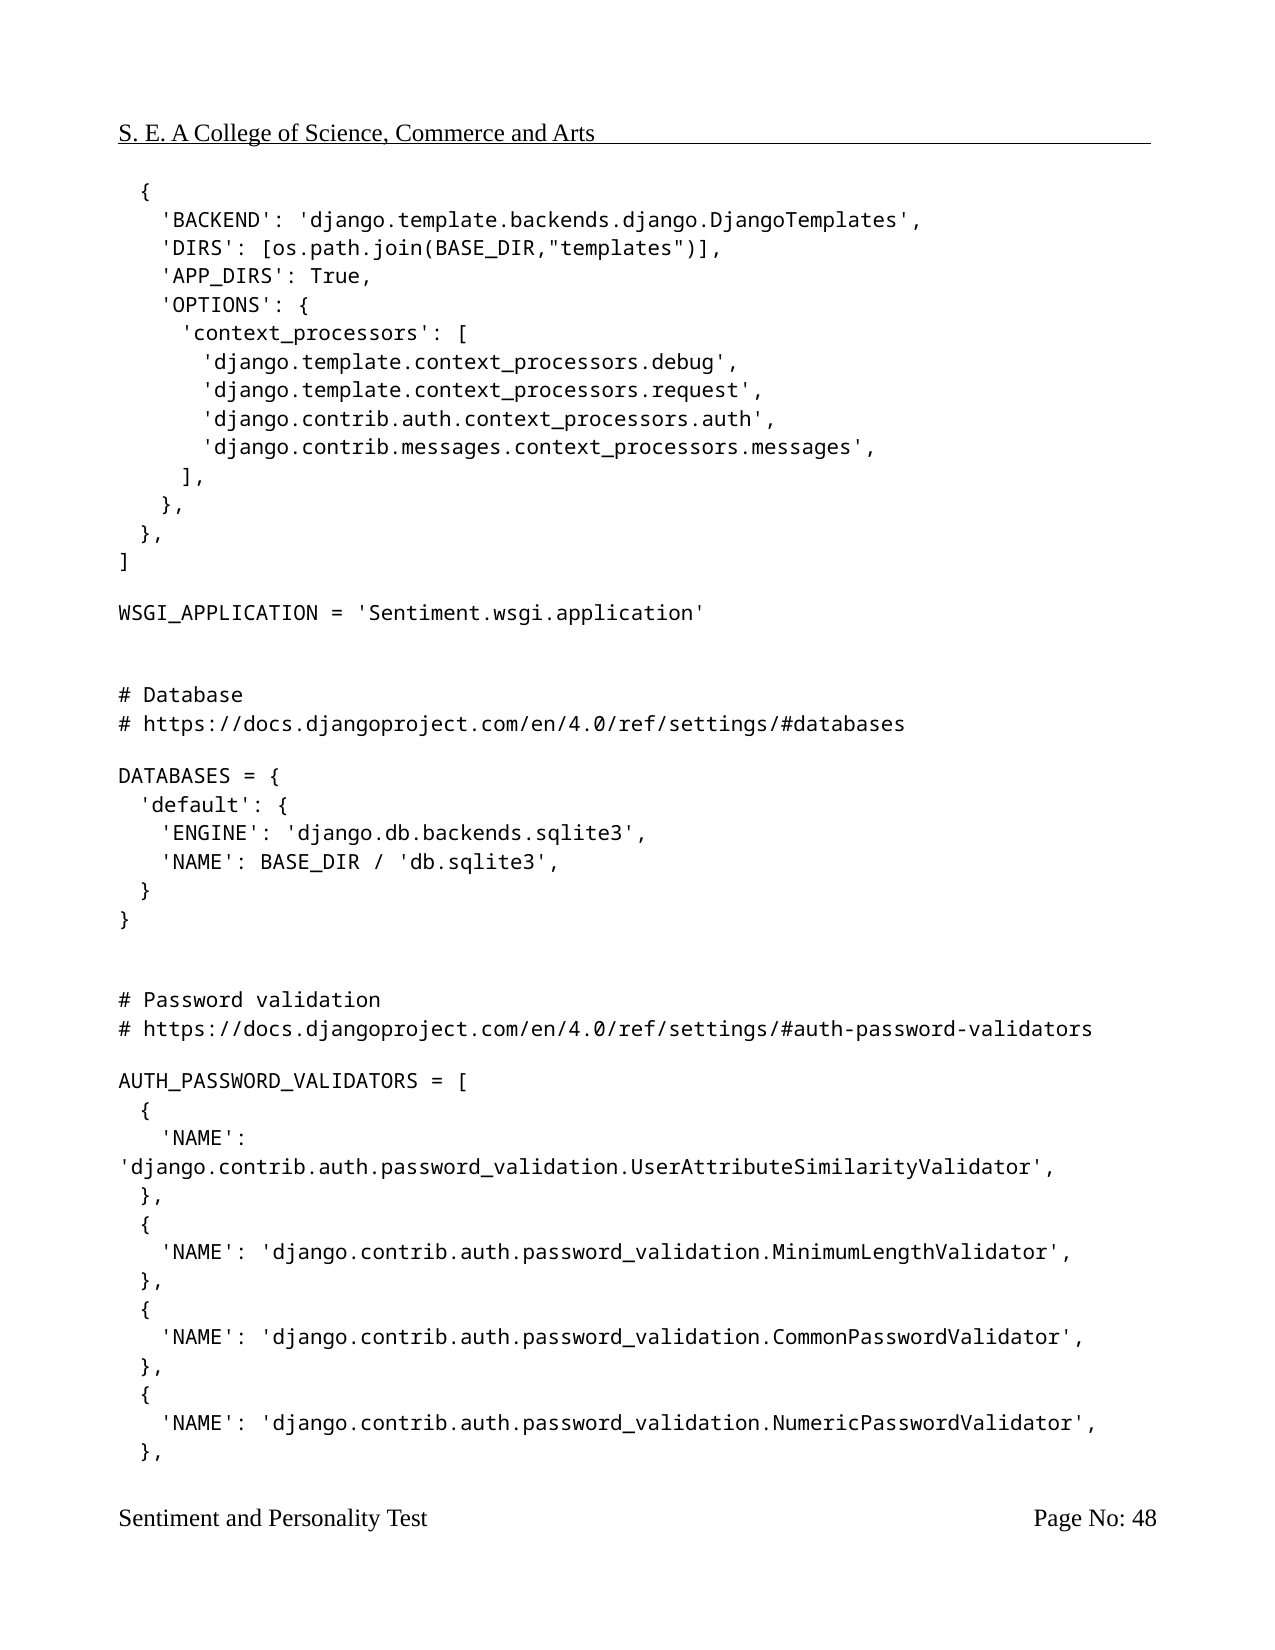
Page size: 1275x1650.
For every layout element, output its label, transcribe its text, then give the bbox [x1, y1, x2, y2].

text 'default': { [118, 790, 1157, 818]
text } [118, 875, 1157, 904]
text # https://docs.djangoproject.com/en/4.0/ref/settings/#databases [118, 709, 1157, 737]
text }, [118, 1436, 1157, 1465]
text ] [118, 546, 1157, 574]
text 'NAME': 'django.contrib.auth.password_validation.UserAttributeSimilarityValidator', [118, 1123, 1157, 1180]
text # https://docs.djangoproject.com/en/4.0/ref/settings/#auth-password-validators [118, 1014, 1157, 1042]
text AUTH_PASSWORD_VALIDATORS = [ [118, 1067, 1157, 1095]
text }, [118, 1266, 1157, 1294]
text { [118, 1379, 1157, 1408]
text 'NAME': 'django.contrib.auth.password_validation.CommonPasswordValidator', [118, 1322, 1157, 1351]
text # Password validation [118, 986, 1157, 1014]
text WSGI_APPLICATION = 'Sentiment.wsgi.application' [118, 598, 1157, 627]
text # Database [118, 681, 1157, 709]
text 'django.contrib.auth.context_processors.auth', [118, 404, 1157, 432]
text ], [118, 461, 1157, 489]
text DATABASES = { [118, 761, 1157, 790]
text { [118, 1095, 1157, 1123]
text } [118, 904, 1157, 932]
text 'APP_DIRS': True, [118, 262, 1157, 290]
text 'NAME': 'django.contrib.auth.password_validation.NumericPasswordValidator', [118, 1408, 1157, 1436]
text 'django.contrib.messages.context_processors.messages', [118, 432, 1157, 461]
text 'NAME': BASE_DIR / 'db.sqlite3', [118, 847, 1157, 875]
text { [118, 176, 1157, 205]
text }, [118, 1180, 1157, 1209]
text 'OPTIONS': { [118, 290, 1157, 318]
text 'DIRS': [os.path.join(BASE_DIR,"templates")], [118, 233, 1157, 262]
text 'context_processors': [ [118, 318, 1157, 347]
text 'ENGINE': 'django.db.backends.sqlite3', [118, 818, 1157, 847]
text { [118, 1209, 1157, 1237]
text 'django.template.context_processors.debug', [118, 347, 1157, 375]
text }, [118, 1351, 1157, 1379]
text 'BACKEND': 'django.template.backends.django.DjangoTemplates', [118, 205, 1157, 233]
text 'NAME': 'django.contrib.auth.password_validation.MinimumLengthValidator', [118, 1237, 1157, 1266]
text 'django.template.context_processors.request', [118, 375, 1157, 404]
text { [118, 1294, 1157, 1322]
text }, [118, 489, 1157, 518]
text }, [118, 518, 1157, 546]
